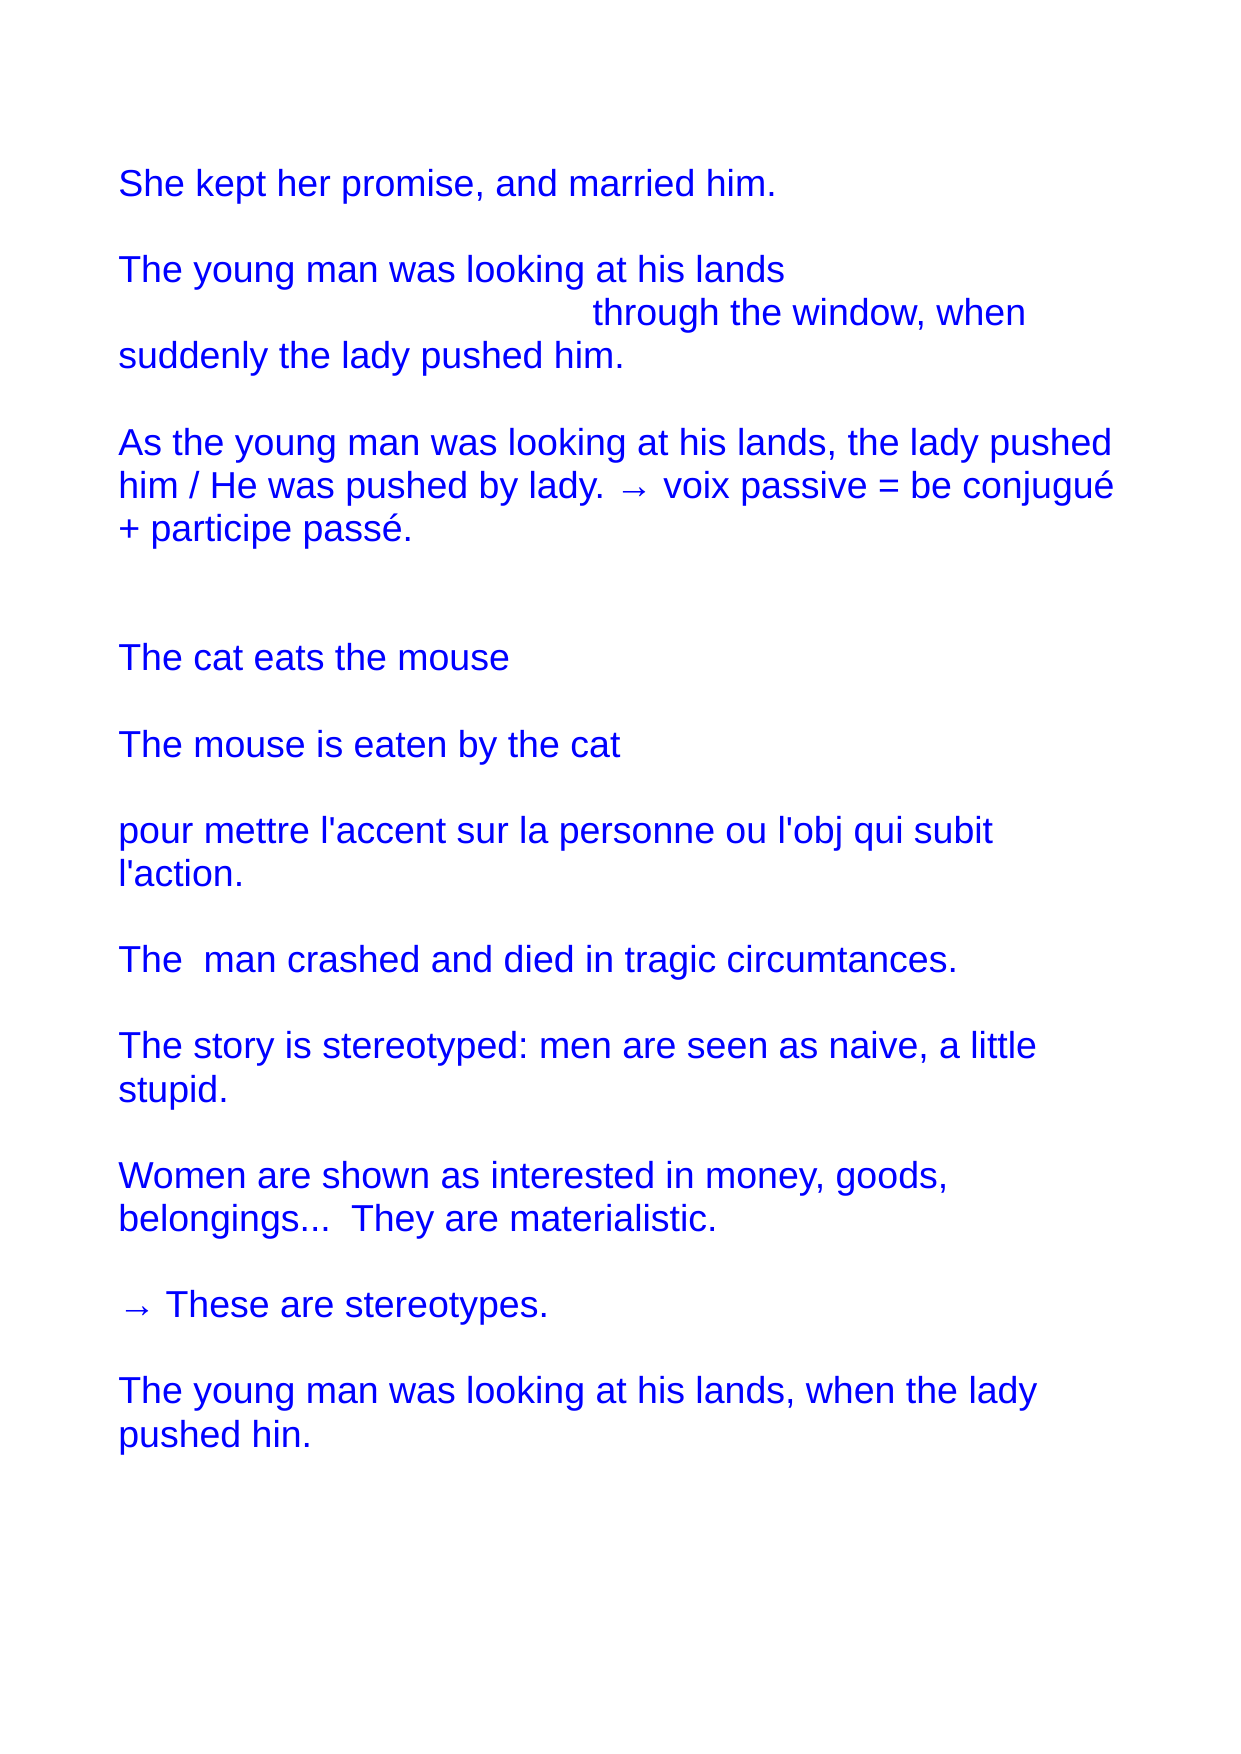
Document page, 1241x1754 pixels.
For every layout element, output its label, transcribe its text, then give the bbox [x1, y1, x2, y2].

text The young man was looking at his lands, when the lady pushed hin. [118, 1369, 1122, 1455]
text The man crashed and died in tragic circumtances. [118, 937, 1122, 981]
text The young man was looking at his lands [118, 247, 1122, 291]
text As the young man was looking at his lands, the lady pushed him / He was pushed by lady. → voix passive = be conjugué + participe passé. [118, 420, 1122, 549]
text The mouse is eaten by the cat [118, 722, 1122, 765]
text The cat eats the mouse [118, 636, 1122, 679]
text → These are stereotypes. [118, 1282, 1122, 1326]
text She kept her promise, and married him. [118, 161, 1122, 204]
text pour mettre l'accent sur la personne ou l'obj qui subit l'action. [118, 808, 1122, 894]
text Women are shown as interested in money, goods, belongings... They are materialistic. [118, 1153, 1122, 1239]
text through the window, when suddenly the lady pushed him. [118, 291, 1122, 377]
text The story is stereotyped: men are seen as naive, a little stupid. [118, 1024, 1122, 1110]
